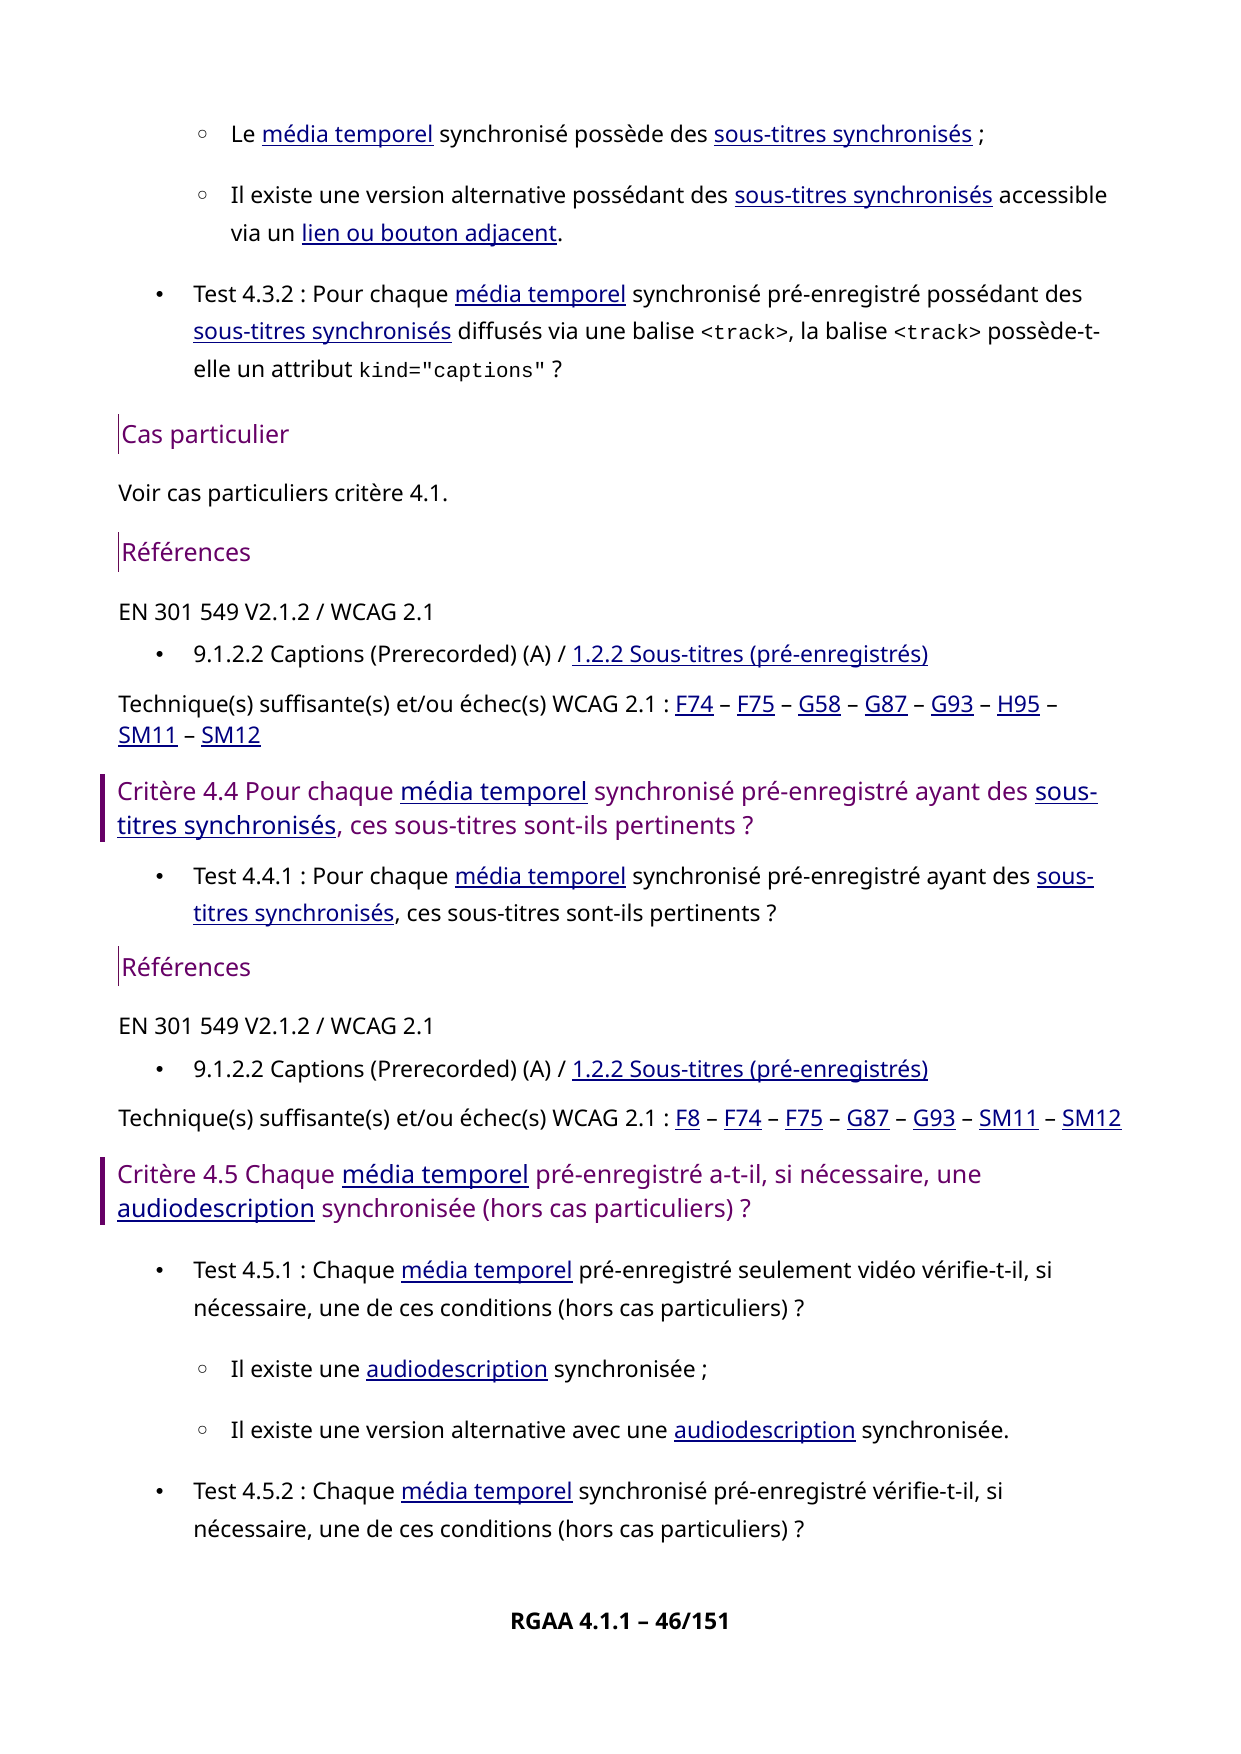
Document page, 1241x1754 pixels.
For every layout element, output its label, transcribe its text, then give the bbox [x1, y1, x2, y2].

subtitle Cas particulier [119, 414, 1122, 454]
text EN 301 549 V2.1.2 / WCAG 2.1 [118, 1010, 1122, 1041]
list Il existe une version alternative avec une audiodescription synchronisée. [193, 1414, 1122, 1445]
list Il existe une audiodescription synchronisée ; [193, 1353, 1122, 1384]
text Technique(s) suffisante(s) et/ou échec(s) WCAG 2.1 : F8 – F74 – F75 – G87 – G93 – SM11 – SM12 [118, 1102, 1122, 1133]
list Test 4.5.1 : Chaque média temporel pré-enregistré seulement vidéo vérifie-t-il, si nécessaire, une de ces conditions (hors cas particuliers) ? [156, 1254, 1122, 1323]
subtitle Critère 4.5 Chaque média temporel pré-enregistré a-t-il, si nécessaire, une audiodescription synchronisée (hors cas particuliers) ? [105, 1157, 1122, 1225]
list Il existe une version alternative possédant des sous-titres synchronisés accessible via un lien ou bouton adjacent. [193, 179, 1122, 248]
subtitle Références [119, 532, 1122, 572]
subtitle Critère 4.4 Pour chaque média temporel synchronisé pré-enregistré ayant des sous-titres synchronisés, ces sous-titres sont-ils pertinents ? [105, 774, 1122, 842]
list Le média temporel synchronisé possède des sous-titres synchronisés ; [193, 118, 1122, 149]
list 9.1.2.2 Captions (Prerecorded) (A) / 1.2.2 Sous-titres (pré-enregistrés) [156, 1053, 1122, 1084]
text Technique(s) suffisante(s) et/ou échec(s) WCAG 2.1 : F74 – F75 – G58 – G87 – G93 – H95 – SM11 – SM12 [118, 688, 1122, 750]
list Test 4.3.2 : Pour chaque média temporel synchronisé pré-enregistré possédant des sous-titres synchronisés diffusés via une balise <track>, la balise <track> possède-t-elle un attribut kind="captions" ? [156, 278, 1122, 384]
list Test 4.4.1 : Pour chaque média temporel synchronisé pré-enregistré ayant des sous-titres synchronisés, ces sous-titres sont-ils pertinents ? [156, 859, 1122, 928]
text Voir cas particuliers critère 4.1. [118, 477, 1122, 508]
list 9.1.2.2 Captions (Prerecorded) (A) / 1.2.2 Sous-titres (pré-enregistrés) [156, 638, 1122, 670]
text EN 301 549 V2.1.2 / WCAG 2.1 [118, 595, 1122, 627]
list Test 4.5.2 : Chaque média temporel synchronisé pré-enregistré vérifie-t-il, si nécessaire, une de ces conditions (hors cas particuliers) ? [156, 1475, 1122, 1544]
subtitle Références [119, 946, 1122, 986]
